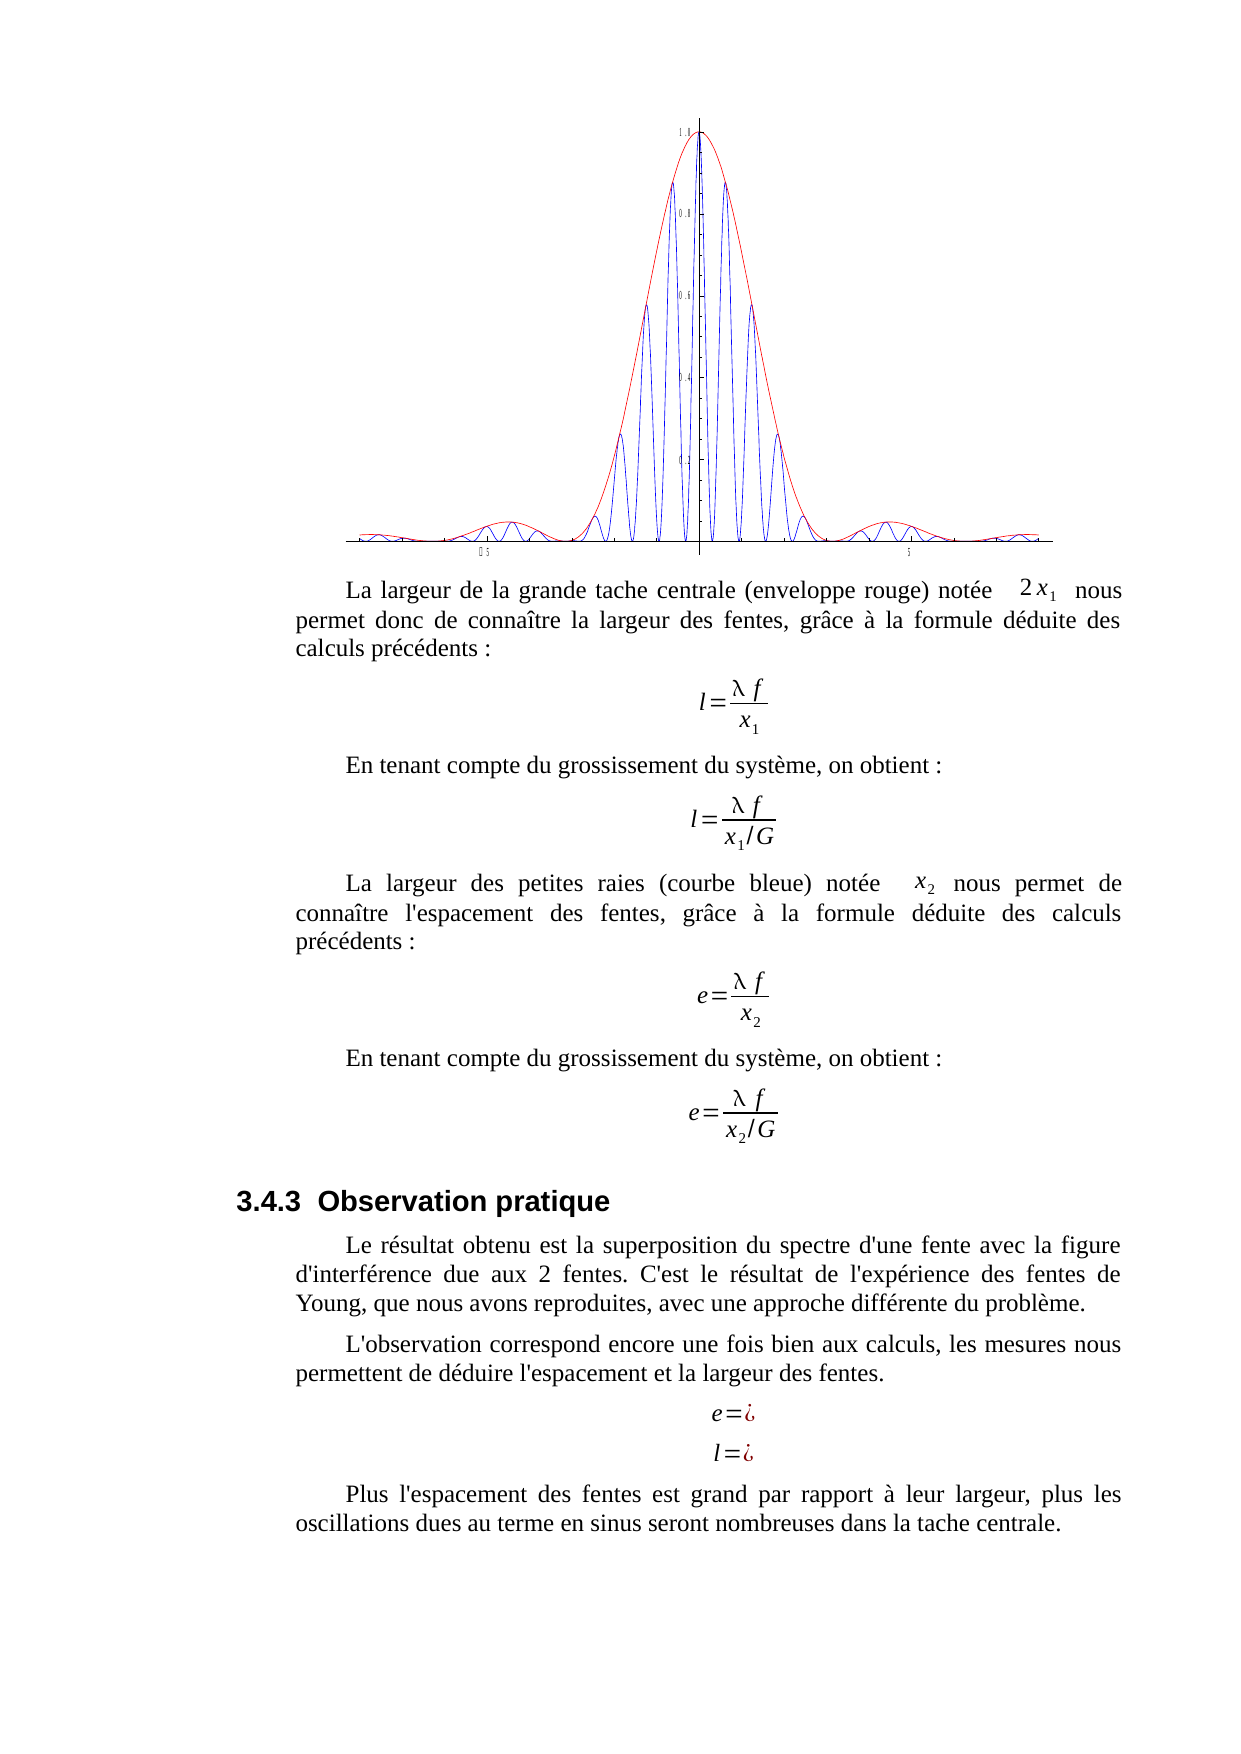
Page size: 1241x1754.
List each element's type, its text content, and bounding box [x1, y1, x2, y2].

subtitle Observation pratique [236, 1184, 1122, 1218]
text La largeur de la grande tache centrale (enveloppe rouge) notée nous permet donc de connaître la largeur des fentes, grâce à la formule déduite des calculs précédents : [295, 573, 1122, 662]
text La largeur des petites raies (courbe bleue) notée nous permet de connaître l'espacement des fentes, grâce à la formule déduite des calculs précédents : [295, 866, 1122, 955]
text L'observation correspond encore une fois bien aux calculs, les mesures nous permettent de déduire l'espacement et la largeur des fentes. [295, 1329, 1122, 1387]
text Le résultat obtenu est la superposition du spectre d'une fente avec la figure d'interférence due aux 2 fentes. C'est le résultat de l'expérience des fentes de Young, que nous avons reproduites, avec une approche différente du problème. [295, 1230, 1122, 1317]
text En tenant compte du grossissement du système, on obtient : [295, 750, 1122, 779]
text Plus l'espacement des fentes est grand par rapport à leur largeur, plus les oscillations dues au terme en sinus seront nombreuses dans la tache centrale. [295, 1479, 1122, 1537]
text En tenant compte du grossissement du système, on obtient : [295, 1043, 1122, 1072]
